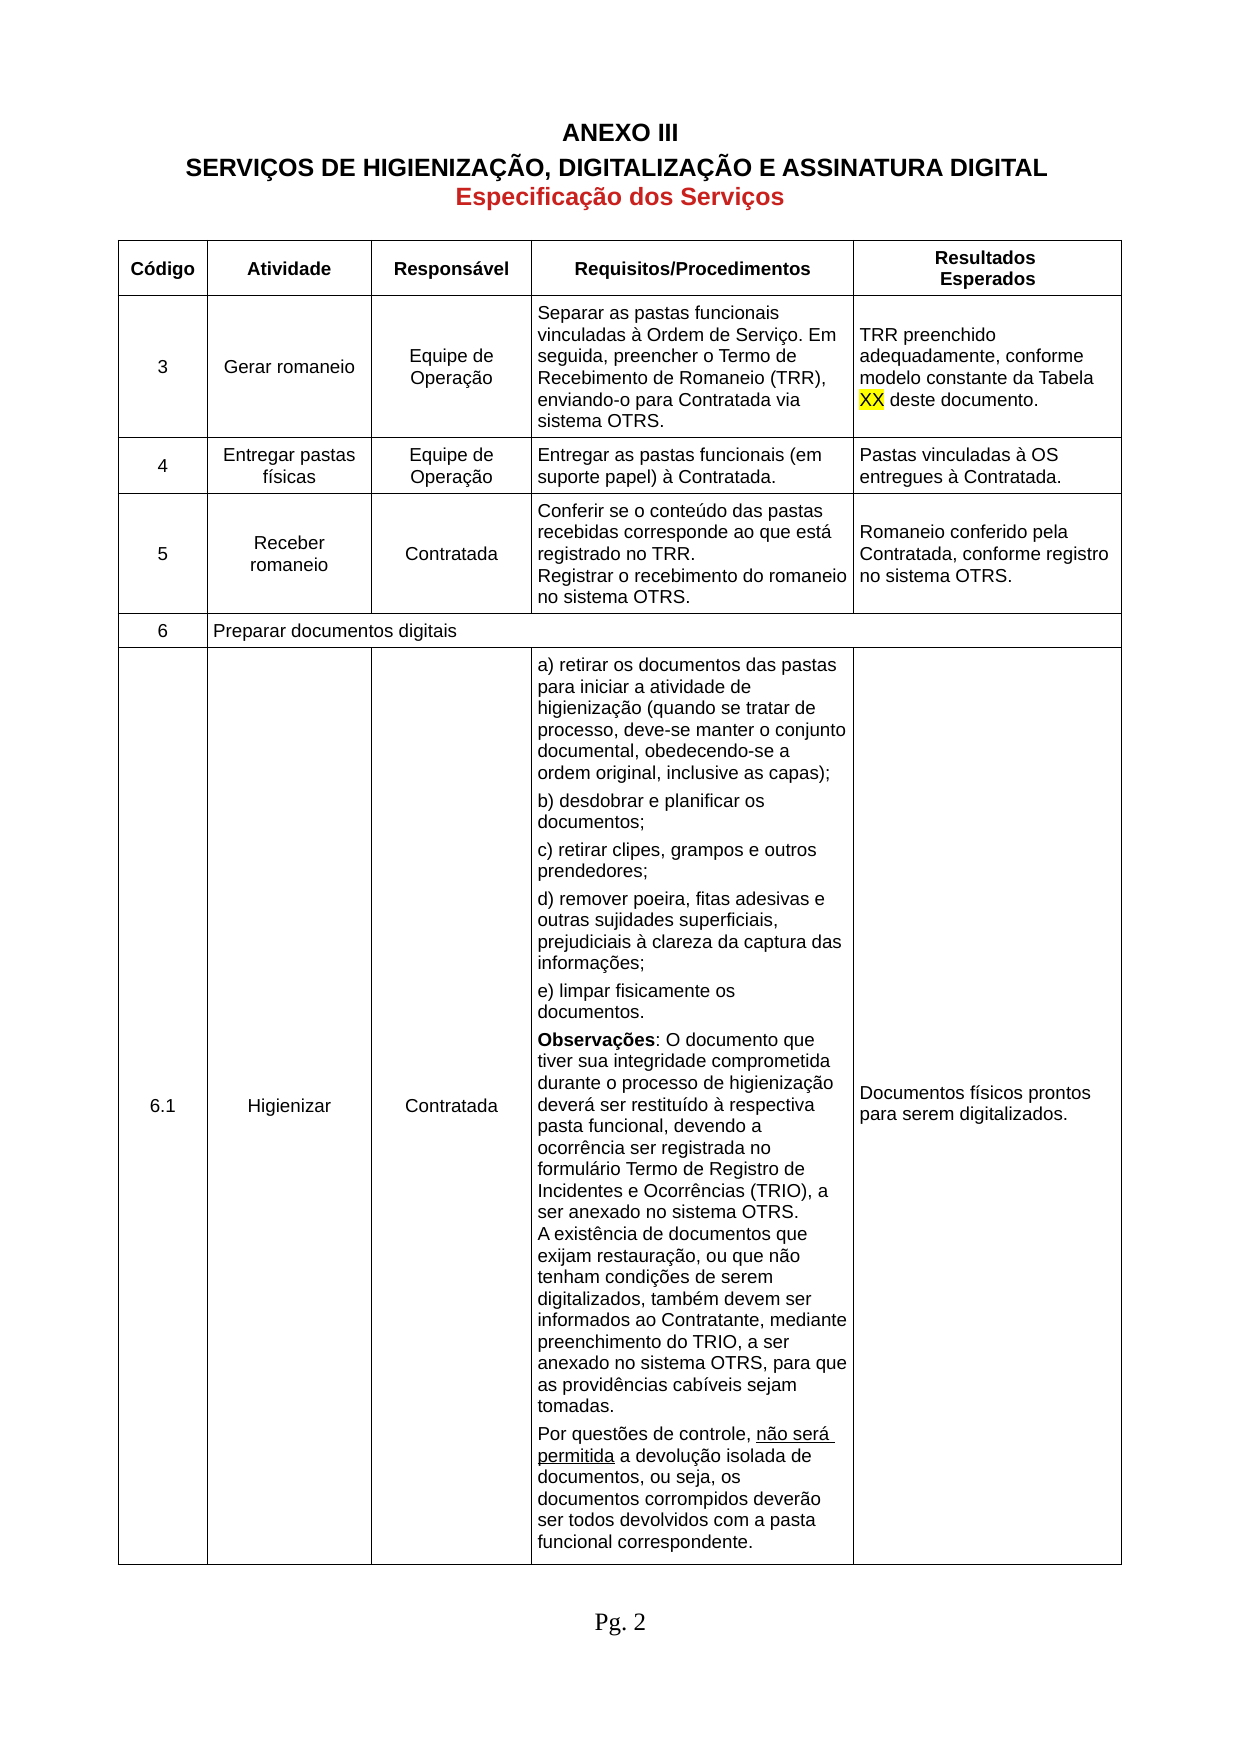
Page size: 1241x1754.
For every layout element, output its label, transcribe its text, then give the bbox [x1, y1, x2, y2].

table_cell 6 [119, 614, 207, 647]
table_header Código [119, 241, 207, 295]
table_cell Preparar documentos digitais [208, 614, 1121, 647]
table_cell Entregar pastas físicas [208, 438, 371, 493]
table_cell Entregar as pastas funcionais (em suporte papel) à Contratada. [532, 438, 853, 493]
table_cell Separar as pastas funcionais vinculadas à Ordem de Serviço. Em seguida, preencher o Termo de Recebimento de Romaneio (TRR), enviando-o para Contratada via sistema OTRS. [532, 296, 853, 437]
table_cell Higienizar [208, 648, 371, 1564]
table_header Requisitos/Procedimentos [532, 241, 853, 295]
table_cell Documentos físicos prontos para serem digitalizados. [854, 648, 1121, 1564]
table_cell Contratada [372, 648, 531, 1564]
table_cell 6.1 [119, 648, 207, 1564]
table_cell 5 [119, 494, 207, 613]
table_cell Equipe de Operação [372, 296, 531, 437]
table_cell Receber romaneio [208, 494, 371, 613]
table_cell 3 [119, 296, 207, 437]
table_cell a) retirar os documentos das pastas para iniciar a atividade de higienização (quando se tratar de processo, deve-se manter o conjunto documental, obedecendo-se a ordem original, inclusive as capas); b) desdobrar e planificar os documentos; c) retirar clipes, grampos e outros prendedores; d) remover poeira, fitas adesivas e outras sujidades superficiais, prejudiciais à clareza da captura das informações; e) limpar fisicamente os documentos. Observações: O documento que tiver sua integridade comprometida durante o processo de higienização deverá ser restituído à respectiva pasta funcional, devendo a ocorrência ser registrada no formulário Termo de Registro de Incidentes e Ocorrências (TRIO), a ser anexado no sistema OTRS. A existência de documentos que exijam restauração, ou que não tenham condições de serem digitalizados, também devem ser informados ao Contratante, mediante preenchimento do TRIO, a ser anexado no sistema OTRS, para que as providências cabíveis sejam tomadas. Por questões de controle, não será permitida a devolução isolada de documentos, ou seja, os documentos corrompidos deverão ser todos devolvidos com a pasta funcional correspondente. [532, 648, 853, 1564]
table_header Resultados Esperados [854, 241, 1121, 295]
table_cell Equipe de Operação [372, 438, 531, 493]
table_cell Contratada [372, 494, 531, 613]
table_cell 4 [119, 438, 207, 493]
table_header Atividade [208, 241, 371, 295]
table_cell TRR preenchido adequadamente, conforme modelo constante da Tabela XX deste documento. [854, 296, 1121, 437]
table_header Responsável [372, 241, 531, 295]
table_cell Pastas vinculadas à OS entregues à Contratada. [854, 438, 1121, 493]
table_cell Conferir se o conteúdo das pastas recebidas corresponde ao que está registrado no TRR. Registrar o recebimento do romaneio no sistema OTRS. [532, 494, 853, 613]
table_cell Gerar romaneio [208, 296, 371, 437]
table_cell Romaneio conferido pela Contratada, conforme registro no sistema OTRS. [854, 494, 1121, 613]
